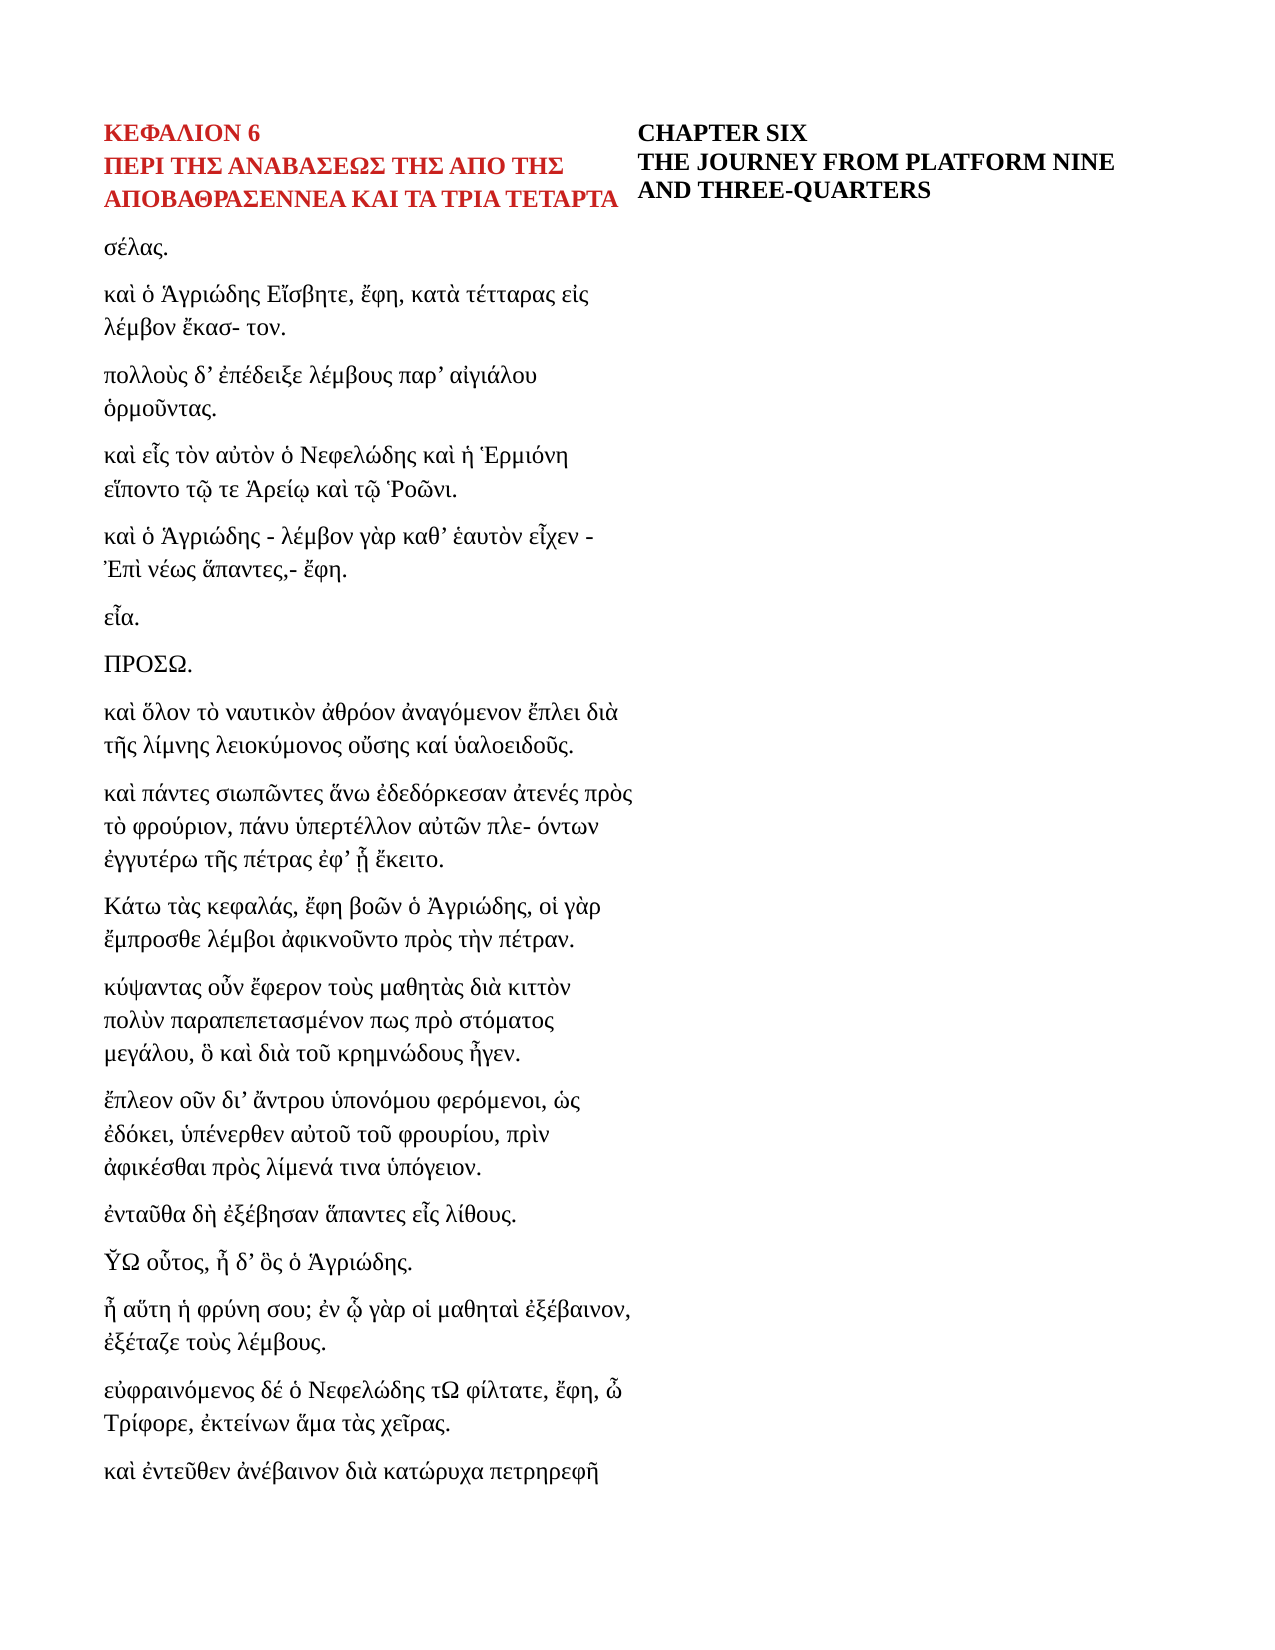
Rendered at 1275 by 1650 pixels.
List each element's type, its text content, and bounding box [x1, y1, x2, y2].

table_cell σέλας. καὶ ὁ Ἁγριώδης Εἴσβητε, ἔφη, κατὰ τέτταρας εἰς λέμβον ἔκασ- τον. πολλοὺς δ’ ἐπέδειξε λέμβους παρ’ αἰγιάλου ὁρμοῦντας. καὶ εἷς τὸν αὐτὸν ὁ Νεφελώδης καὶ ἡ Ἑρμιόνη εἵποντο τῷ τε Ἁρείῳ καὶ τῷ Ῥοῶνι. καὶ ὁ Ἁγριώδης - λέμβον γὰρ καθ’ ἑαυτὸν εἶχεν - Ἐπὶ νέως ἅπαντες,- ἔφη. εἶα. ΠΡΟΣΩ. καὶ ὅλον τὸ ναυτικὸν ἀθρόον ἀναγόμενον ἔπλει διὰ τῆς λίμνης λειοκύμονος οὔσης καί ὑαλοειδοῦς. καὶ πάντες σιωπῶντες ἅνω ἐδεδόρκεσαν ἀτενές πρὸς τὸ φρούριον, πάνυ ὑπερτέλλον αὐτῶν πλε- όντων ἐγγυτέρω τῆς πέτρας ἐφ’ ᾗ ἔκειτο. Κάτω τὰς κεφαλάς, ἔφη βοῶν ὁ Ἀγριώδης, οἱ γὰρ ἔμπροσθε λέμβοι ἀφικνοῦντο πρὸς τὴν πέτραν. κύψαντας οὖν ἔφερον τοὺς μαθητὰς διὰ κιττὸν πολὺν παραπεπετασμένον πως πρὸ στόματος μεγάλου, ὃ καὶ διὰ τοῦ κρημνώδους ἦγεν. ἔπλεον οῦν δι’ ἄντρου ὑπονόμου φερόμενοι, ὡς ἐδόκει, ὑπένερθεν αὐτοῦ τοῦ φρουρίου, πρὶν ἀφικέσθαι πρὸς λίμενά τινα ὑπόγειον. ἐνταῦθα δὴ ἐξέβησαν ἅπαντες εἶς λίθους. ῨΩ οὗτος, ἦ δ’ ὃς ὁ Ἁγριώδης. ἦ αὕτη ἡ φρύνη σου; ἐν ᾧ γὰρ οἱ μαθηταὶ ἐξέβαινον, ἐξέταζε τοὺς λέμβους. εὐφραινόμενος δέ ὁ Νεφελώδης τΩ φίλτατε, ἔφη, ὦ Τρίφορε, ἐκτείνων ἅμα τὰς χεῖρας. καὶ ἐντεῦθεν ἀνέβαινον διὰ κατώρυχα πετρηρεφῆ [104, 232, 637, 1484]
table_header CHAPTER SIX THE JOURNEY FROM PLATFORM NINE AND THREE-QUARTERS [638, 118, 1157, 232]
table_cell [638, 232, 1157, 1484]
table_header ΚΕΦΑΛΙΟΝ 6 ΠΕΡΙ ΤΗΣ ΑΝΑΒΑΣΕΩΣ ΤΗΣ ΑΠΟ ΤΗΣ ΑΠΟΒΑΘΡΑΣΕΝΝΕΑ ΚΑΙ ΤΑ ΤΡΙΑ ΤΕΤΑΡΤΑ [104, 118, 637, 232]
